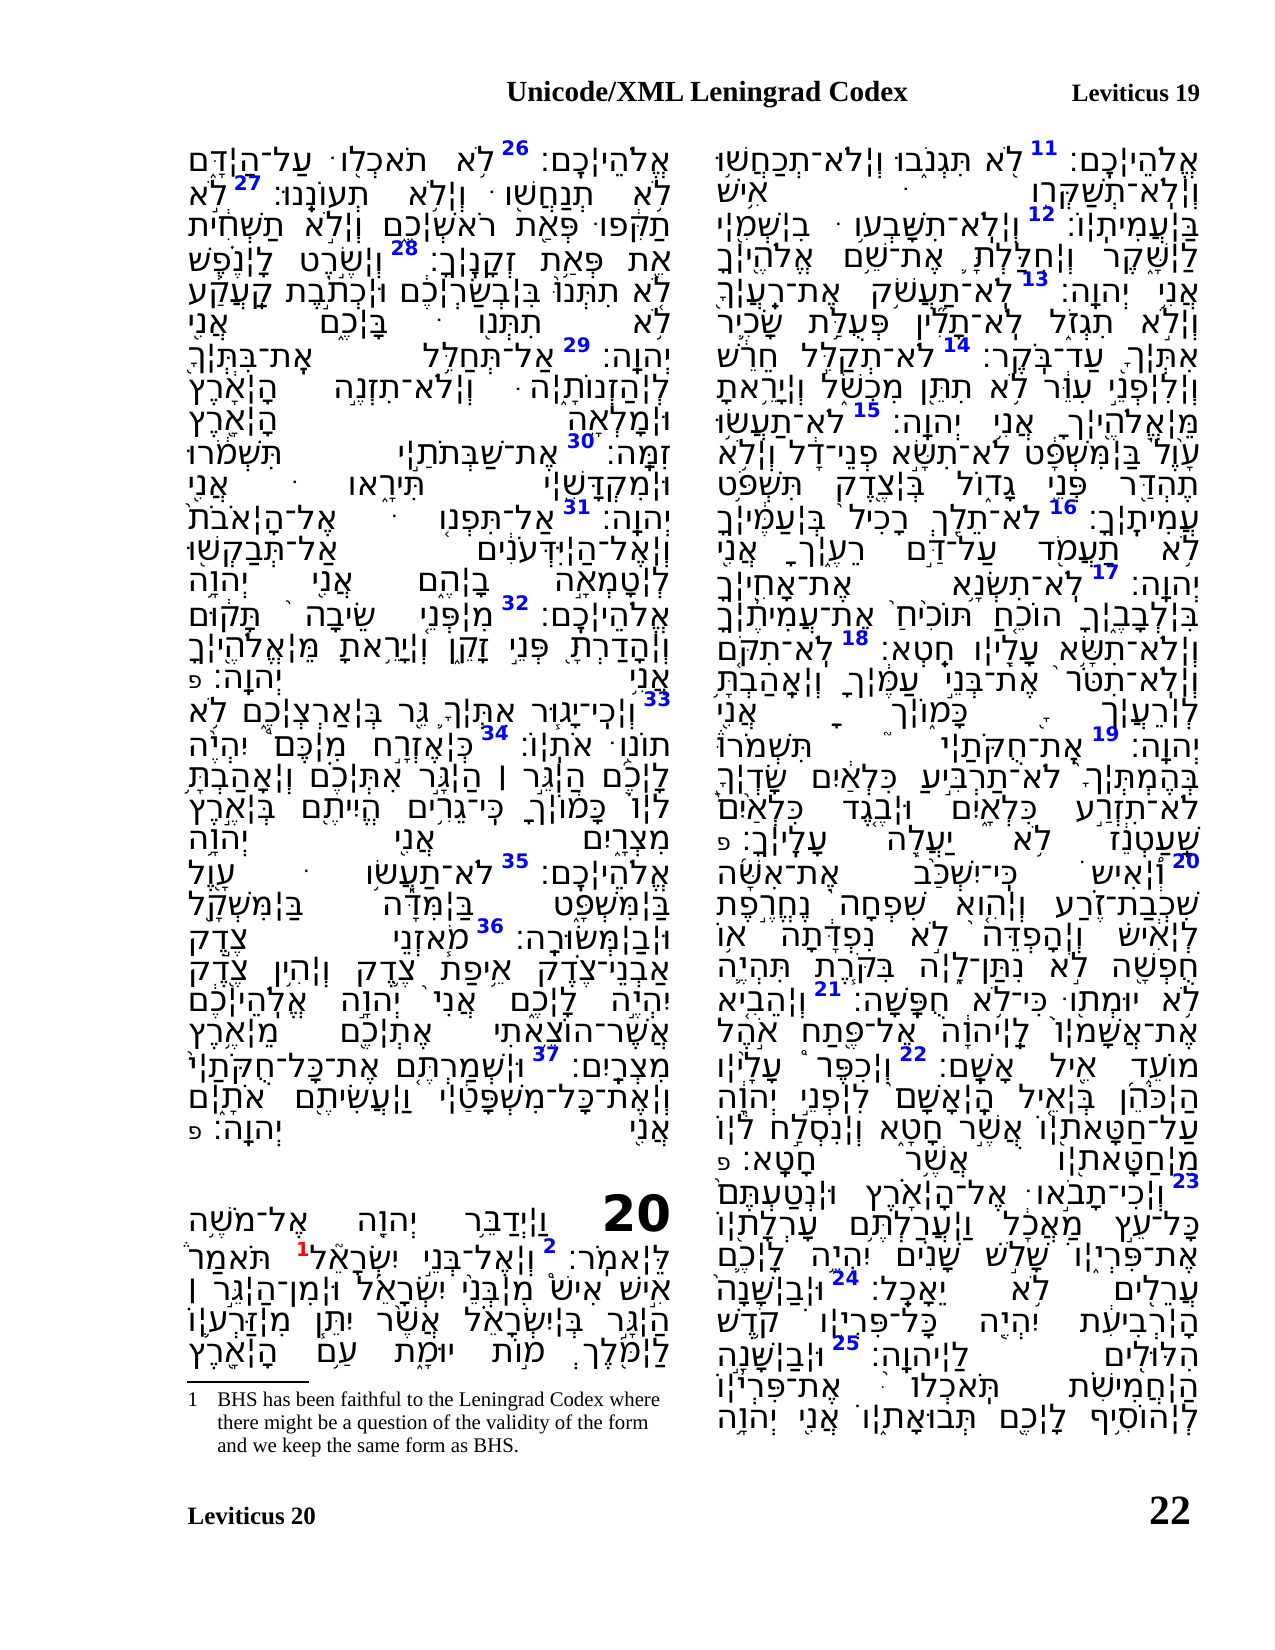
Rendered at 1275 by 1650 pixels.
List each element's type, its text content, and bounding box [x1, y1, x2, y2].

text 19 וַ¦יְדַבֵּ֥ר יְהוָ֖ה אֶל־מֹשֶׁ֥ה לֵּ¦אמֹֽר 2 דַּבֵּ֞ר אֶל־כָּל־עֲדַ֧ת בְּנֵי־יִשְׂרָאֵ֛ל וְ¦אָמַרְתָּ֥ אֲלֵ¦הֶ֖ם קְדֹשִׁ֣ים תִּהְי֑וּ כִּ֣י קָד֔וֹשׁ אֲנִ֖י יְהוָ֥ה אֱלֹהֵי¦כֶֽם׃ 3 אִ֣ישׁ אִמּ֤¦וֹ וְ¦אָבִי¦ו֙ תִּירָ֔אוּ וְ¦אֶת־שַׁבְּתֹתַ֖¦י תִּשְׁמֹ֑רוּ אֲנִ֖י יְהוָ֥ה אֱלֹהֵי¦כֶֽם׃ 4 אַל־תִּפְנוּ֙ אֶל־הָ֣¦אֱלִילִ֔ים וֵֽ¦אלֹהֵי֙ מַסֵּכָ֔ה לֹ֥א תַעֲשׂ֖וּ לָ¦כֶ֑ם אֲנִ֖י יְהוָ֥ה אֱלֹהֵי¦כֶֽם׃ 5 וְ¦כִ֧י תִזְבְּח֛וּ זֶ֥בַח שְׁלָמִ֖ים לַ¦יהוָ֑ה לִֽ¦רְצֹנְ¦כֶ֖ם תִּזְבָּחֻֽ¦הוּ׃ 6 בְּ¦י֧וֹם זִבְחֲ¦כֶ֛ם יֵאָכֵ֖ל וּ¦מִֽ¦מָּחֳרָ֑ת וְ¦הַ¦נּוֹתָר֙ עַד־י֣וֹם הַ¦שְּׁלִישִׁ֔י בָּ¦אֵ֖שׁ יִשָּׂרֵֽף׃ 7 וְ¦אִ֛ם הֵאָכֹ֥ל יֵאָכֵ֖ל בַּ¦יּ֣וֹם הַ¦שְּׁלִישִׁ֑י פִּגּ֥וּל ה֖וּא לֹ֥א יֵרָצֶֽה׃ 8 וְ¦אֹֽכְלָי¦ו֙ עֲוֺנ֣¦וֹ יִשָּׂ֔א כִּֽי־אֶת־קֹ֥דֶשׁ יְהוָ֖ה חִלֵּ֑ל וְ¦נִכְרְתָ֛ה הַ¦נֶּ֥פֶשׁ הַ¦הִ֖וא מֵ¦עַמֶּֽי¦הָ׃ 9 וּֽ¦בְ¦קֻצְרְ¦כֶם֙ אֶת־קְצִ֣יר אַרְצְ¦כֶ֔ם לֹ֧א תְכַלֶּ֛ה פְּאַ֥ת שָׂדְ¦ךָ֖ לִ¦קְצֹ֑ר וְ¦לֶ֥קֶט קְצִֽירְ¦ךָ֖ לֹ֥א תְלַקֵּֽט׃ 10 וְ¦כַרְמְ¦ךָ֙ לֹ֣א תְעוֹלֵ֔ל וּ¦פֶ֥רֶט כַּרְמְ¦ךָ֖ לֹ֣א תְלַקֵּ֑ט לֶֽ¦עָנִ֤י וְ¦לַ¦גֵּר֙ תַּעֲזֹ֣ב אֹתָ֔¦ם אֲנִ֖י יְהוָ֥ה אֱלֹהֵי¦כֶֽם׃ 11 לֹ֖א תִּגְנֹ֑בוּ וְ¦לֹא־תְכַחֲשׁ֥וּ וְ¦לֹֽא־תְשַׁקְּר֖וּ אִ֥ישׁ בַּ¦עֲמִיתֽ¦וֹ׃ 12 וְ¦לֹֽא־תִשָּׁבְע֥וּ בִ¦שְׁמִ֖¦י לַ¦שָּׁ֑קֶר וְ¦חִלַּלְתָּ֛ אֶת־שֵׁ֥ם אֱלֹהֶ֖י¦ךָ אֲנִ֥י יְהוָֽה׃ 13 לֹֽא־תַעֲשֹׁ֥ק אֶת־רֵֽעֲ¦ךָ֖ וְ¦לֹ֣א תִגְזֹ֑ל לֹֽא־תָלִ֞ין פְּעֻלַּ֥ת שָׂכִ֛יר אִתְּ¦ךָ֖ עַד־בֹּֽקֶר׃ 14 לֹא־תְקַלֵּ֣ל חֵרֵ֔שׁ וְ¦לִ¦פְנֵ֣י עִוֵּ֔ר לֹ֥א תִתֵּ֖ן מִכְשֹׁ֑ל וְ¦יָרֵ֥אתָ מֵּ¦אֱלֹהֶ֖י¦ךָ אֲנִ֥י יְהוָֽה׃ 15 לֹא־תַעֲשׂ֥וּ עָ֙וֶל֙ בַּ¦מִּשְׁפָּ֔ט לֹא־תִשָּׂ֣א פְנֵי־דָ֔ל וְ¦לֹ֥א תֶהְדַּ֖ר פְּנֵ֣י גָד֑וֹל בְּ¦צֶ֖דֶק תִּשְׁפֹּ֥ט עֲמִיתֶֽ¦ךָ׃ 16 לֹא־תֵלֵ֤ךְ רָכִיל֙ בְּ¦עַמֶּ֔י¦ךָ לֹ֥א תַעֲמֹ֖ד עַל־דַּ֣ם רֵעֶ֑¦ךָ אֲנִ֖י יְהוָֽה׃ 17 לֹֽא־תִשְׂנָ֥א אֶת־אָחִ֖י¦ךָ בִּ¦לְבָבֶ֑¦ךָ הוֹכֵ֤חַ תּוֹכִ֙יחַ֙ אֶת־עֲמִיתֶ֔¦ךָ וְ¦לֹא־תִשָּׂ֥א עָלָ֖י¦ו חֵֽטְא׃ 18 לֹֽא־תִקֹּ֤ם וְ¦לֹֽא־תִטֹּר֙ אֶת־בְּנֵ֣י עַמֶּ֔¦ךָ וְ¦אָֽהַבְתָּ֥ לְ¦רֵעֲ¦ךָ֖ כָּמ֑וֹ¦ךָ אֲנִ֖י יְהוָֽה׃ 19 אֶֽת־חֻקֹּתַ¦י֮ תִּשְׁמֹרוּ֒ בְּהֶמְתְּ¦ךָ֙ לֹא־תַרְבִּ֣יעַ כִּלְאַ֔יִם שָׂדְ¦ךָ֖ לֹא־תִזְרַ֣ע כִּלְאָ֑יִם וּ¦בֶ֤גֶד כִּלְאַ֙יִם֙ שַֽׁעַטְנֵ֔ז לֹ֥א יַעֲלֶ֖ה עָלֶֽי¦ךָ׃ פ 20 וְ֠¦אִישׁ כִּֽי־יִשְׁכַּ֨ב אֶת־אִשָּׁ֜ה שִׁכְבַת־זֶ֗רַע וְ¦הִ֤וא שִׁפְחָה֙ נֶחֱרֶ֣פֶת לְ¦אִ֔ישׁ וְ¦הָפְדֵּה֙ לֹ֣א נִפְדָּ֔תָה א֥וֹ חֻפְשָׁ֖ה לֹ֣א נִתַּן־לָ֑¦הּ בִּקֹּ֧רֶת תִּהְיֶ֛ה לֹ֥א יוּמְת֖וּ כִּי־לֹ֥א חֻפָּֽשָׁה׃ 21 וְ¦הֵבִ֤יא אֶת־אֲשָׁמ¦וֹ֙ לַֽ¦יהוָ֔ה אֶל־פֶּ֖תַח אֹ֣הֶל מוֹעֵ֑ד אֵ֖יל אָשָֽׁם׃ 22 וְ¦כִפֶּר֩ עָלָ֨י¦ו הַ¦כֹּהֵ֜ן בְּ¦אֵ֤יל הָֽ¦אָשָׁם֙ לִ¦פְנֵ֣י יְהוָ֔ה עַל־חַטָּאת֖¦וֹ אֲשֶׁ֣ר חָטָ֑א וְ¦נִסְלַ֣ח ל֔¦וֹ מֵ¦חַטָּאת֖¦וֹ אֲשֶׁ֥ר חָטָֽא׃ פ 23 וְ¦כִי־תָבֹ֣אוּ אֶל־הָ¦אָ֗רֶץ וּ¦נְטַעְתֶּם֙ כָּל־עֵ֣ץ מַאֲכָ֔ל וַ¦עֲרַלְתֶּ֥ם עָרְלָת֖¦וֹ אֶת־פִּרְי֑¦וֹ שָׁלֹ֣שׁ שָׁנִ֗ים יִהְיֶ֥ה לָ¦כֶ֛ם עֲרֵלִ֖ים לֹ֥א יֵאָכֵֽל׃ 24 וּ¦בַ¦שָּׁנָה֙ הָ¦רְבִיעִ֔ת יִהְיֶ֖ה כָּל־פִּרְי֑¦וֹ קֹ֥דֶשׁ הִלּוּלִ֖ים לַ¦יהוָֽה׃ 25 וּ¦בַ¦שָּׁנָ֣ה הַ¦חֲמִישִׁ֗ת תֹּֽאכְלוּ֙ אֶת־פִּרְי֔¦וֹ לְ¦הוֹסִ֥יף לָ¦כֶ֖ם תְּבוּאָת֑¦וֹ אֲנִ֖י יְהוָ֥ה אֱלֹהֵי¦כֶֽם׃ 26 לֹ֥א תֹאכְל֖וּ עַל־הַ¦דָּ֑ם לֹ֥א תְנַחֲשׁ֖וּ וְ¦לֹ֥א תְעוֹנֵֽנוּ׃ 27 לֹ֣א תַקִּ֔פוּ פְּאַ֖ת רֹאשְׁ¦כֶ֑ם וְ¦לֹ֣א תַשְׁחִ֔ית אֵ֖ת פְּאַ֥ת זְקָנֶֽ¦ךָ׃ 28 וְ¦שֶׂ֣רֶט לָ¦נֶ֗פֶשׁ לֹ֤א תִתְּנוּ֙ בִּ¦בְשַׂרְ¦כֶ֔ם וּ¦כְתֹ֣בֶת קַֽעֲקַ֔ע לֹ֥א תִתְּנ֖וּ בָּ¦כֶ֑ם אֲנִ֖י יְהוָֽה׃ 29 אַל־תְּחַלֵּ֥ל אֶֽת־בִּתְּ¦ךָ֖ לְ¦הַזְנוֹתָ֑¦הּ וְ¦לֹא־תִזְנֶ֣ה הָ¦אָ֔רֶץ וּ¦מָלְאָ֥ה הָ¦אָ֖רֶץ זִמָּֽה׃ 30 אֶת־שַׁבְּתֹתַ֣¦י תִּשְׁמֹ֔רוּ וּ¦מִקְדָּשִׁ֖¦י תִּירָ֑אוּ אֲנִ֖י יְהוָֽה׃ 31 אַל־תִּפְנ֤וּ אֶל־הָ¦אֹבֹת֙ וְ¦אֶל־הַ¦יִּדְּעֹנִ֔ים אַל־תְּבַקְשׁ֖וּ לְ¦טָמְאָ֣ה בָ¦הֶ֑ם אֲנִ֖י יְהוָ֥ה אֱלֹהֵי¦כֶֽם׃ 32 מִ¦פְּנֵ֤י שֵׂיבָה֙ תָּק֔וּם וְ¦הָדַרְתָּ֖ פְּנֵ֣י זָקֵ֑ן וְ¦יָרֵ֥אתָ מֵּ¦אֱלֹהֶ֖י¦ךָ אֲנִ֥י יְהוָֽה׃ פ 33 וְ¦כִֽי־יָג֧וּר אִתְּ¦ךָ֛ גֵּ֖ר בְּ¦אַרְצְ¦כֶ֑ם לֹ֥א תוֹנ֖וּ אֹתֽ¦וֹ׃ 34 כְּ¦אֶזְרָ֣ח מִ¦כֶּם֩ יִהְיֶ֨ה לָ¦כֶ֜ם הַ¦גֵּ֣ר ׀ הַ¦גָּ֣ר אִתְּ¦כֶ֗ם וְ¦אָהַבְתָּ֥ ל¦וֹ֙ כָּמ֔וֹ¦ךָ כִּֽי־גֵרִ֥ים הֱיִיתֶ֖ם בְּ¦אֶ֣רֶץ מִצְרָ֑יִם אֲנִ֖י יְהוָ֥ה אֱלֹהֵי¦כֶֽם׃ 35 לֹא־תַעֲשׂ֥וּ עָ֖וֶל בַּ¦מִּשְׁפָּ֑ט בַּ¦מִּדָּ֕ה בַּ¦מִּשְׁקָ֖ל וּ¦בַ¦מְּשׂוּרָֽה׃ 36 מֹ֧אזְנֵי צֶ֣דֶק אַבְנֵי־צֶ֗דֶק אֵ֥יפַת צֶ֛דֶק וְ¦הִ֥ין צֶ֖דֶק יִהְיֶ֣ה לָ¦כֶ֑ם אֲנִי֙ יְהוָ֣ה אֱלֹֽהֵי¦כֶ֔ם אֲשֶׁר־הוֹצֵ֥אתִי אֶתְ¦כֶ֖ם מֵ¦אֶ֥רֶץ מִצְרָֽיִם׃ 37 וּ¦שְׁמַרְתֶּ֤ם אֶת־כָּל־חֻקֹּתַ¦י֙ וְ¦אֶת־כָּל־מִשְׁפָּטַ֔¦י וַ¦עֲשִׂיתֶ֖ם אֹתָ֑¦ם אֲנִ֖י יְהוָֽה׃ פ [716, 137, 1200, 1436]
text 19 וַ¦יְדַבֵּ֥ר יְהוָ֖ה אֶל־מֹשֶׁ֥ה לֵּ¦אמֹֽר 2 דַּבֵּ֞ר אֶל־כָּל־עֲדַ֧ת בְּנֵי־יִשְׂרָאֵ֛ל וְ¦אָמַרְתָּ֥ אֲלֵ¦הֶ֖ם קְדֹשִׁ֣ים תִּהְי֑וּ כִּ֣י קָד֔וֹשׁ אֲנִ֖י יְהוָ֥ה אֱלֹהֵי¦כֶֽם׃ 3 אִ֣ישׁ אִמּ֤¦וֹ וְ¦אָבִי¦ו֙ תִּירָ֔אוּ וְ¦אֶת־שַׁבְּתֹתַ֖¦י תִּשְׁמֹ֑רוּ אֲנִ֖י יְהוָ֥ה אֱלֹהֵי¦כֶֽם׃ 4 אַל־תִּפְנוּ֙ אֶל־הָ֣¦אֱלִילִ֔ים וֵֽ¦אלֹהֵי֙ מַסֵּכָ֔ה לֹ֥א תַעֲשׂ֖וּ לָ¦כֶ֑ם אֲנִ֖י יְהוָ֥ה אֱלֹהֵי¦כֶֽם׃ 5 וְ¦כִ֧י תִזְבְּח֛וּ זֶ֥בַח שְׁלָמִ֖ים לַ¦יהוָ֑ה לִֽ¦רְצֹנְ¦כֶ֖ם תִּזְבָּחֻֽ¦הוּ׃ 6 בְּ¦י֧וֹם זִבְחֲ¦כֶ֛ם יֵאָכֵ֖ל וּ¦מִֽ¦מָּחֳרָ֑ת וְ¦הַ¦נּוֹתָר֙ עַד־י֣וֹם הַ¦שְּׁלִישִׁ֔י בָּ¦אֵ֖שׁ יִשָּׂרֵֽף׃ 7 וְ¦אִ֛ם הֵאָכֹ֥ל יֵאָכֵ֖ל בַּ¦יּ֣וֹם הַ¦שְּׁלִישִׁ֑י פִּגּ֥וּל ה֖וּא לֹ֥א יֵרָצֶֽה׃ 8 וְ¦אֹֽכְלָי¦ו֙ עֲוֺנ֣¦וֹ יִשָּׂ֔א כִּֽי־אֶת־קֹ֥דֶשׁ יְהוָ֖ה חִלֵּ֑ל וְ¦נִכְרְתָ֛ה הַ¦נֶּ֥פֶשׁ הַ¦הִ֖וא מֵ¦עַמֶּֽי¦הָ׃ 9 וּֽ¦בְ¦קֻצְרְ¦כֶם֙ אֶת־קְצִ֣יר אַרְצְ¦כֶ֔ם לֹ֧א תְכַלֶּ֛ה פְּאַ֥ת שָׂדְ¦ךָ֖ לִ¦קְצֹ֑ר וְ¦לֶ֥קֶט קְצִֽירְ¦ךָ֖ לֹ֥א תְלַקֵּֽט׃ 10 וְ¦כַרְמְ¦ךָ֙ לֹ֣א תְעוֹלֵ֔ל וּ¦פֶ֥רֶט כַּרְמְ¦ךָ֖ לֹ֣א תְלַקֵּ֑ט לֶֽ¦עָנִ֤י וְ¦לַ¦גֵּר֙ תַּעֲזֹ֣ב אֹתָ֔¦ם אֲנִ֖י יְהוָ֥ה אֱלֹהֵי¦כֶֽם׃ 11 לֹ֖א תִּגְנֹ֑בוּ וְ¦לֹא־תְכַחֲשׁ֥וּ וְ¦לֹֽא־תְשַׁקְּר֖וּ אִ֥ישׁ בַּ¦עֲמִיתֽ¦וֹ׃ 12 וְ¦לֹֽא־תִשָּׁבְע֥וּ בִ¦שְׁמִ֖¦י לַ¦שָּׁ֑קֶר וְ¦חִלַּלְתָּ֛ אֶת־שֵׁ֥ם אֱלֹהֶ֖י¦ךָ אֲנִ֥י יְהוָֽה׃ 13 לֹֽא־תַעֲשֹׁ֥ק אֶת־רֵֽעֲ¦ךָ֖ וְ¦לֹ֣א תִגְזֹ֑ל לֹֽא־תָלִ֞ין פְּעֻלַּ֥ת שָׂכִ֛יר אִתְּ¦ךָ֖ עַד־בֹּֽקֶר׃ 14 לֹא־תְקַלֵּ֣ל חֵרֵ֔שׁ וְ¦לִ¦פְנֵ֣י עִוֵּ֔ר לֹ֥א תִתֵּ֖ן מִכְשֹׁ֑ל וְ¦יָרֵ֥אתָ מֵּ¦אֱלֹהֶ֖י¦ךָ אֲנִ֥י יְהוָֽה׃ 15 לֹא־תַעֲשׂ֥וּ עָ֙וֶל֙ בַּ¦מִּשְׁפָּ֔ט לֹא־תִשָּׂ֣א פְנֵי־דָ֔ל וְ¦לֹ֥א תֶהְדַּ֖ר פְּנֵ֣י גָד֑וֹל בְּ¦צֶ֖דֶק תִּשְׁפֹּ֥ט עֲמִיתֶֽ¦ךָ׃ 16 לֹא־תֵלֵ֤ךְ רָכִיל֙ בְּ¦עַמֶּ֔י¦ךָ לֹ֥א תַעֲמֹ֖ד עַל־דַּ֣ם רֵעֶ֑¦ךָ אֲנִ֖י יְהוָֽה׃ 17 לֹֽא־תִשְׂנָ֥א אֶת־אָחִ֖י¦ךָ בִּ¦לְבָבֶ֑¦ךָ הוֹכֵ֤חַ תּוֹכִ֙יחַ֙ אֶת־עֲמִיתֶ֔¦ךָ וְ¦לֹא־תִשָּׂ֥א עָלָ֖י¦ו חֵֽטְא׃ 18 לֹֽא־תִקֹּ֤ם וְ¦לֹֽא־תִטֹּר֙ אֶת־בְּנֵ֣י עַמֶּ֔¦ךָ וְ¦אָֽהַבְתָּ֥ לְ¦רֵעֲ¦ךָ֖ כָּמ֑וֹ¦ךָ אֲנִ֖י יְהוָֽה׃ 19 אֶֽת־חֻקֹּתַ¦י֮ תִּשְׁמֹרוּ֒ בְּהֶמְתְּ¦ךָ֙ לֹא־תַרְבִּ֣יעַ כִּלְאַ֔יִם שָׂדְ¦ךָ֖ לֹא־תִזְרַ֣ע כִּלְאָ֑יִם וּ¦בֶ֤גֶד כִּלְאַ֙יִם֙ שַֽׁעַטְנֵ֔ז לֹ֥א יַעֲלֶ֖ה עָלֶֽי¦ךָ׃ פ 20 וְ֠¦אִישׁ כִּֽי־יִשְׁכַּ֨ב אֶת־אִשָּׁ֜ה שִׁכְבַת־זֶ֗רַע וְ¦הִ֤וא שִׁפְחָה֙ נֶחֱרֶ֣פֶת לְ¦אִ֔ישׁ וְ¦הָפְדֵּה֙ לֹ֣א נִפְדָּ֔תָה א֥וֹ חֻפְשָׁ֖ה לֹ֣א נִתַּן־לָ֑¦הּ בִּקֹּ֧רֶת תִּהְיֶ֛ה לֹ֥א יוּמְת֖וּ כִּי־לֹ֥א חֻפָּֽשָׁה׃ 21 וְ¦הֵבִ֤יא אֶת־אֲשָׁמ¦וֹ֙ לַֽ¦יהוָ֔ה אֶל־פֶּ֖תַח אֹ֣הֶל מוֹעֵ֑ד אֵ֖יל אָשָֽׁם׃ 22 וְ¦כִפֶּר֩ עָלָ֨י¦ו הַ¦כֹּהֵ֜ן בְּ¦אֵ֤יל הָֽ¦אָשָׁם֙ לִ¦פְנֵ֣י יְהוָ֔ה עַל־חַטָּאת֖¦וֹ אֲשֶׁ֣ר חָטָ֑א וְ¦נִסְלַ֣ח ל֔¦וֹ מֵ¦חַטָּאת֖¦וֹ אֲשֶׁ֥ר חָטָֽא׃ פ 23 וְ¦כִי־תָבֹ֣אוּ אֶל־הָ¦אָ֗רֶץ וּ¦נְטַעְתֶּם֙ כָּל־עֵ֣ץ מַאֲכָ֔ל וַ¦עֲרַלְתֶּ֥ם עָרְלָת֖¦וֹ אֶת־פִּרְי֑¦וֹ שָׁלֹ֣שׁ שָׁנִ֗ים יִהְיֶ֥ה לָ¦כֶ֛ם עֲרֵלִ֖ים לֹ֥א יֵאָכֵֽל׃ 24 וּ¦בַ¦שָּׁנָה֙ הָ¦רְבִיעִ֔ת יִהְיֶ֖ה כָּל־פִּרְי֑¦וֹ קֹ֥דֶשׁ הִלּוּלִ֖ים לַ¦יהוָֽה׃ 25 וּ¦בַ¦שָּׁנָ֣ה הַ¦חֲמִישִׁ֗ת תֹּֽאכְלוּ֙ אֶת־פִּרְי֔¦וֹ לְ¦הוֹסִ֥יף לָ¦כֶ֖ם תְּבוּאָת֑¦וֹ אֲנִ֖י יְהוָ֥ה אֱלֹהֵי¦כֶֽם׃ 26 לֹ֥א תֹאכְל֖וּ עַל־הַ¦דָּ֑ם לֹ֥א תְנַחֲשׁ֖וּ וְ¦לֹ֥א תְעוֹנֵֽנוּ׃ 27 לֹ֣א תַקִּ֔פוּ פְּאַ֖ת רֹאשְׁ¦כֶ֑ם וְ¦לֹ֣א תַשְׁחִ֔ית אֵ֖ת פְּאַ֥ת זְקָנֶֽ¦ךָ׃ 28 וְ¦שֶׂ֣רֶט לָ¦נֶ֗פֶשׁ לֹ֤א תִתְּנוּ֙ בִּ¦בְשַׂרְ¦כֶ֔ם וּ¦כְתֹ֣בֶת קַֽעֲקַ֔ע לֹ֥א תִתְּנ֖וּ בָּ¦כֶ֑ם אֲנִ֖י יְהוָֽה׃ 29 אַל־תְּחַלֵּ֥ל אֶֽת־בִּתְּ¦ךָ֖ לְ¦הַזְנוֹתָ֑¦הּ וְ¦לֹא־תִזְנֶ֣ה הָ¦אָ֔רֶץ וּ¦מָלְאָ֥ה הָ¦אָ֖רֶץ זִמָּֽה׃ 30 אֶת־שַׁבְּתֹתַ֣¦י תִּשְׁמֹ֔רוּ וּ¦מִקְדָּשִׁ֖¦י תִּירָ֑אוּ אֲנִ֖י יְהוָֽה׃ 31 אַל־תִּפְנ֤וּ אֶל־הָ¦אֹבֹת֙ וְ¦אֶל־הַ¦יִּדְּעֹנִ֔ים אַל־תְּבַקְשׁ֖וּ לְ¦טָמְאָ֣ה בָ¦הֶ֑ם אֲנִ֖י יְהוָ֥ה אֱלֹהֵי¦כֶֽם׃ 32 מִ¦פְּנֵ֤י שֵׂיבָה֙ תָּק֔וּם וְ¦הָדַרְתָּ֖ פְּנֵ֣י זָקֵ֑ן וְ¦יָרֵ֥אתָ מֵּ¦אֱלֹהֶ֖י¦ךָ אֲנִ֥י יְהוָֽה׃ פ 33 וְ¦כִֽי־יָג֧וּר אִתְּ¦ךָ֛ גֵּ֖ר בְּ¦אַרְצְ¦כֶ֑ם לֹ֥א תוֹנ֖וּ אֹתֽ¦וֹ׃ 34 כְּ¦אֶזְרָ֣ח מִ¦כֶּם֩ יִהְיֶ֨ה לָ¦כֶ֜ם הַ¦גֵּ֣ר ׀ הַ¦גָּ֣ר אִתְּ¦כֶ֗ם וְ¦אָהַבְתָּ֥ ל¦וֹ֙ כָּמ֔וֹ¦ךָ כִּֽי־גֵרִ֥ים הֱיִיתֶ֖ם בְּ¦אֶ֣רֶץ מִצְרָ֑יִם אֲנִ֖י יְהוָ֥ה אֱלֹהֵי¦כֶֽם׃ 35 לֹא־תַעֲשׂ֥וּ עָ֖וֶל בַּ¦מִּשְׁפָּ֑ט בַּ¦מִּדָּ֕ה בַּ¦מִּשְׁקָ֖ל וּ¦בַ¦מְּשׂוּרָֽה׃ 36 מֹ֧אזְנֵי צֶ֣דֶק אַבְנֵי־צֶ֗דֶק אֵ֥יפַת צֶ֛דֶק וְ¦הִ֥ין צֶ֖דֶק יִהְיֶ֣ה לָ¦כֶ֑ם אֲנִי֙ יְהוָ֣ה אֱלֹֽהֵי¦כֶ֔ם אֲשֶׁר־הוֹצֵ֥אתִי אֶתְ¦כֶ֖ם מֵ¦אֶ֥רֶץ מִצְרָֽיִם׃ 37 וּ¦שְׁמַרְתֶּ֤ם אֶת־כָּל־חֻקֹּתַ¦י֙ וְ¦אֶת־כָּל־מִשְׁפָּטַ֔¦י וַ¦עֲשִׂיתֶ֖ם אֹתָ֑¦ם אֲנִ֖י יְהוָֽה׃ פ [187, 137, 671, 1169]
text 20 וַ¦יְדַבֵּ֥ר יְהוָ֖ה אֶל־מֹשֶׁ֥ה לֵּ¦אמֹֽר׃ 2 וְ¦אֶל־בְּנֵ֣י יִשְׂרָאֵ֘ל תֹּאמַר֒ אִ֣ישׁ אִישׁ֩ מִ¦בְּנֵ֨י יִשְׂרָאֵ֜ל וּ¦מִן־הַ¦גֵּ֣ר ׀ הַ¦גָּ֣ר בְּ¦יִשְׂרָאֵ֗ל אֲשֶׁ֨ר יִתֵּ֧ן מִ¦זַּרְע֛¦וֹ לַ¦מֹּ֖לֶךְ מ֣וֹת יוּמָ֑ת עַ֥ם הָ¦אָ֖רֶץ יִרְגְּמֻ֥¦הוּ בָ¦אָֽבֶן׃ 3 וַ¦אֲנִ֞י אֶתֵּ֤ן אֶת־פָּנַ¦י֙ בָּ¦אִ֣ישׁ הַ¦ה֔וּא וְ¦הִכְרַתִּ֥י אֹת֖¦וֹ מִ¦קֶּ֣רֶב עַמּ֑¦וֹ כִּ֤י מִ¦זַּרְע¦וֹ֙ נָתַ֣ן לַ¦מֹּ֔לֶךְ לְמַ֗עַן טַמֵּא֙ אֶת־מִקְדָּשִׁ֔¦י וּ¦לְ¦חַלֵּ֖ל אֶת־שֵׁ֥ם קָדְשִֽׁ¦י׃ 4 וְ¦אִ֡ם הַעְלֵ֣ם יַעְלִימֽוּ֩ עַ֨ם הָ¦אָ֜רֶץ אֶת־עֵֽינֵי¦הֶם֙ מִן־הָ¦אִ֣ישׁ הַ¦ה֔וּא בְּ¦תִתּ֥¦וֹ מִ¦זַּרְע֖¦וֹ לַ¦מֹּ֑לֶךְ לְ¦בִלְתִּ֖י הָמִ֥ית אֹתֽ¦וֹ׃ 5 וְ¦שַׂמְתִּ֨י אֲנִ֧י אֶת־פָּנַ֛¦י בָּ¦אִ֥ישׁ הַ¦ה֖וּא וּ¦בְ¦מִשְׁפַּחְתּ֑¦וֹ וְ¦הִכְרַתִּ֨י אֹת֜¦וֹ וְ¦אֵ֣ת ׀ כָּל־הַ¦זֹּנִ֣ים אַחֲרָ֗י¦ו לִ¦זְנ֛וֹת אַחֲרֵ֥י הַ¦מֹּ֖לֶךְ מִ¦קֶּ֥רֶב עַמָּֽ¦ם׃ 6 וְ¦הַ¦נֶּ֗פֶשׁ אֲשֶׁ֨ר תִּפְנֶ֤ה אֶל־הָֽ¦אֹבֹת֙ וְ¦אֶל־הַ¦יִּדְּעֹנִ֔ים לִ¦זְנ֖וֹת אַחֲרֵי¦הֶ֑ם וְ¦נָתַתִּ֤י אֶת־פָּנַ¦י֙ בַּ¦נֶּ֣פֶשׁ הַ¦הִ֔וא וְ¦הִכְרַתִּ֥י אֹת֖¦וֹ מִ¦קֶּ֥רֶב עַמּֽ¦וֹ׃ 7 וְ¦הִ֨תְקַדִּשְׁתֶּ֔ם וִ¦הְיִיתֶ֖ם קְדֹשִׁ֑ים כִּ֛י אֲנִ֥י יְהוָ֖ה אֱלֹהֵי¦כֶֽם׃ 8 וּ¦שְׁמַרְתֶּם֙ אֶת־חֻקֹּתַ֔¦י וַ¦עֲשִׂיתֶ֖ם אֹתָ֑¦ם אֲנִ֥י יְהוָ֖ה מְקַדִּשְׁ¦כֶֽם׃ 9 כִּֽי־אִ֣ישׁ אִ֗ישׁ אֲשֶׁ֨ר יְקַלֵּ֧ל אֶת־אָבִ֛י¦ו וְ¦אֶת־אִמּ֖¦וֹ מ֣וֹת יוּמָ֑ת אָבִ֧י¦ו וְ¦אִמּ֛¦וֹ קִלֵּ֖ל דָּמָ֥י¦ו בּֽ¦וֹ׃ 10 וְ¦אִ֗ישׁ אֲשֶׁ֤ר יִנְאַף֙ אֶת־אֵ֣שֶׁת אִ֔ישׁ אֲשֶׁ֥ר יִנְאַ֖ף אֶת־אֵ֣שֶׁת רֵעֵ֑¦הוּ מֽוֹת־יוּמַ֥ת הַ¦נֹּאֵ֖ף וְ¦הַ¦נֹּאָֽפֶת׃ 11 וְ¦אִ֗ישׁ אֲשֶׁ֤ר יִשְׁכַּב֙ אֶת־אֵ֣שֶׁת אָבִ֔י¦ו עֶרְוַ֥ת אָבִ֖י¦ו גִּלָּ֑ה מֽוֹת־יוּמְת֥וּ שְׁנֵי¦הֶ֖ם דְּמֵי¦הֶ֥ם בָּֽ¦ם׃ 12 וְ¦אִ֗ישׁ אֲשֶׁ֤ר יִשְׁכַּב֙ אֶת־כַּלָּת֔¦וֹ מ֥וֹת יוּמְת֖וּ שְׁנֵי¦הֶ֑ם תֶּ֥בֶל עָשׂ֖וּ דְּמֵי¦הֶ֥ם בָּֽ¦ם׃ 13 וְ¦אִ֗ישׁ אֲשֶׁ֨ר יִשְׁכַּ֤ב אֶת־זָכָר֙ מִשְׁכְּבֵ֣י אִשָּׁ֔ה תּוֹעֵבָ֥ה עָשׂ֖וּ שְׁנֵי¦הֶ֑ם מ֥וֹת יוּמָ֖תוּ דְּמֵי¦הֶ֥ם בָּֽ¦ם׃ 14 וְ¦אִ֗ישׁ אֲשֶׁ֨ר יִקַּ֧ח אֶת־אִשָּׁ֛ה וְ¦אֶת־אִמָּ֖¦הּ זִמָּ֣ה הִ֑וא בָּ¦אֵ֞שׁ יִשְׂרְפ֤וּ אֹת¦וֹ֙ וְ¦אֶתְ¦הֶ֔ן וְ¦לֹא־תִהְיֶ֥ה זִמָּ֖ה בְּ¦תוֹכְ¦כֶֽם׃ 15 וְ¦אִ֗ישׁ אֲשֶׁ֨ר יִתֵּ֧ן שְׁכָבְתּ֛¦וֹ בִּ¦בְהֵמָ֖ה מ֣וֹת יוּמָ֑ת וְ¦אֶת־הַ¦בְּהֵמָ֖ה תַּהֲרֹֽגוּ׃ 16 וְ¦אִשָּׁ֗ה אֲשֶׁ֨ר תִּקְרַ֤ב אֶל־כָּל־בְּהֵמָה֙ לְ¦רִבְעָ֣ה אֹתָ֔¦הּ וְ¦הָרַגְתָּ֥ אֶת־הָ¦אִשָּׁ֖ה וְ¦אֶת־הַ¦בְּהֵמָ֑ה מ֥וֹת יוּמָ֖תוּ דְּמֵי¦הֶ֥ם בָּֽ¦ם׃ 17 וְ¦אִ֣ישׁ אֲשֶׁר־יִקַּ֣ח אֶת־אֲחֹת֡¦וֹ בַּת־אָבִ֣י¦ו א֣וֹ בַת־אִ֠מּ¦וֹ וְ¦רָאָ֨ה אֶת־עֶרְוָתָ֜¦הּ וְ¦הִֽיא־תִרְאֶ֤ה אֶת־עֶרְוָת¦וֹ֙ חֶ֣סֶד ה֔וּא וְ¦נִ֨כְרְת֔וּ לְ¦עֵינֵ֖י בְּנֵ֣י עַמָּ֑¦ם עֶרְוַ֧ת אֲחֹת֛¦וֹ גִּלָּ֖ה עֲוֺנ֥¦וֹ יִשָּֽׂא׃ 18 וְ֠¦אִישׁ אֲשֶׁר־יִשְׁכַּ֨ב אֶת־אִשָּׁ֜ה דָּוָ֗ה וְ¦גִלָּ֤ה אֶת־עֶרְוָתָ¦הּ֙ אֶת־מְקֹרָ֣¦הּ הֶֽעֱרָ֔ה וְ¦הִ֕יא גִּלְּתָ֖ה אֶת־מְק֣וֹר דָּמֶ֑י¦הָ וְ¦נִכְרְת֥וּ שְׁנֵי¦הֶ֖ם מִ¦קֶּ֥רֶב עַמָּֽ¦ם׃ 19 וְ¦עֶרְוַ֨ת אֲח֧וֹת אִמְּ¦ךָ֛ וַ¦אֲח֥וֹת אָבִ֖י¦ךָ לֹ֣א תְגַלֵּ֑ה כִּ֧י אֶת־שְׁאֵר֛¦וֹ הֶעֱרָ֖ה עֲוֺנָ֥¦ם יִשָּֽׂאוּ׃ 20 וְ¦אִ֗ישׁ אֲשֶׁ֤ר יִשְׁכַּב֙ אֶת־דֹּ֣דָת֔¦וֹ עֶרְוַ֥ת דֹּד֖¦וֹ גִּלָּ֑ה חֶטְאָ֥¦ם יִשָּׂ֖אוּ עֲרִירִ֥ים יָמֻֽתוּ׃ 21 וְ¦אִ֗ישׁ אֲשֶׁ֥ר יִקַּ֛ח אֶת־אֵ֥שֶׁת אָחִ֖י¦ו נִדָּ֣ה הִ֑וא עֶרְוַ֥ת אָחִ֛י¦ו גִּלָּ֖ה עֲרִירִ֥ים יִהְיֽוּ׃ 22 וּ¦שְׁמַרְתֶּ֤ם אֶת־כָּל־חֻקֹּתַ¦י֙ וְ¦אֶת־כָּל־מִשְׁפָּטַ֔¦י וַ¦עֲשִׂיתֶ֖ם אֹתָ֑¦ם וְ¦לֹא־תָקִ֤יא אֶתְ¦כֶם֙ הָ¦אָ֔רֶץ אֲשֶׁ֨ר אֲנִ֜י מֵבִ֥יא אֶתְ¦כֶ֛ם שָׁ֖מָּ¦ה לָ¦שֶׁ֥בֶת בָּֽ¦הּ׃ 23 וְ¦לֹ֤א תֵֽלְכוּ֙ בְּ¦חֻקֹּ֣ת הַ¦גּ֔וֹי אֲשֶׁר־אֲנִ֥י מְשַׁלֵּ֖חַ מִ¦פְּנֵי¦כֶ֑ם כִּ֤י אֶת־כָּל־אֵ֙לֶּה֙ עָשׂ֔וּ וָ¦אָקֻ֖ץ בָּֽ¦ם׃ 24 וָ¦אֹמַ֣ר לָ¦כֶ֗ם אַתֶּם֮ תִּֽירְשׁ֣וּ אֶת־אַדְמָתָ¦ם֒ וַ¦אֲנִ֞י אֶתְּנֶ֤¦נָּה לָ¦כֶם֙ לָ¦רֶ֣שֶׁת אֹתָ֔¦הּ אֶ֛רֶץ זָבַ֥ת חָלָ֖ב וּ¦דְבָ֑שׁ אֲנִי֙ יְהוָ֣ה אֱלֹֽהֵי¦כֶ֔ם אֲשֶׁר־הִבְדַּ֥לְתִּי אֶתְ¦כֶ֖ם מִן־הָֽ¦עַמִּֽים׃ 25 וְ¦הִבְדַּלְתֶּ֞ם בֵּֽין־הַ¦בְּהֵמָ֤ה הַ¦טְּהֹרָה֙ לַ¦טְּמֵאָ֔ה וּ¦בֵין־הָ¦ע֥וֹף הַ¦טָּמֵ֖א לַ¦טָּהֹ֑ר וְ¦לֹֽא־תְשַׁקְּצ֨וּ אֶת־נַפְשֹֽׁתֵי¦כֶ֜ם בַּ¦בְּהֵמָ֣ה וּ¦בָ¦ע֗וֹף וּ¦בְ¦כֹל֙ אֲשֶׁ֣ר תִּרְמֹ֣שׂ הָֽ¦אֲדָמָ֔ה אֲשֶׁר־הִבְדַּ֥לְתִּי לָ¦כֶ֖ם לְ¦טַמֵּֽא׃ 26 וִ¦הְיִ֤יתֶם לִ¦י֙ קְדֹשִׁ֔ים כִּ֥י קָד֖וֹשׁ אֲנִ֣י יְהוָ֑ה וָ¦אַבְדִּ֥ל אֶתְ¦כֶ֛ם מִן־הָֽ¦עַמִּ֖ים לִ¦הְי֥וֹת לִֽ¦י׃ 27 וְ¦אִ֣ישׁ אֽוֹ־אִשָּׁ֗ה כִּֽי־יִהְיֶ֨ה בָ¦הֶ֥ם א֛וֹב א֥וֹ יִדְּעֹנִ֖י מ֣וֹת יוּמָ֑תוּ בָּ¦אֶ֛בֶן יִרְגְּמ֥וּ אֹתָ֖¦ם דְּמֵי¦הֶ֥ם בָּֽ¦ם׃ פ [187, 1184, 671, 1371]
text BHS has been faithful to the Leningrad Codex where there might be a question of the validity of the form and we keep the same form as BHS. [187, 1388, 671, 1457]
